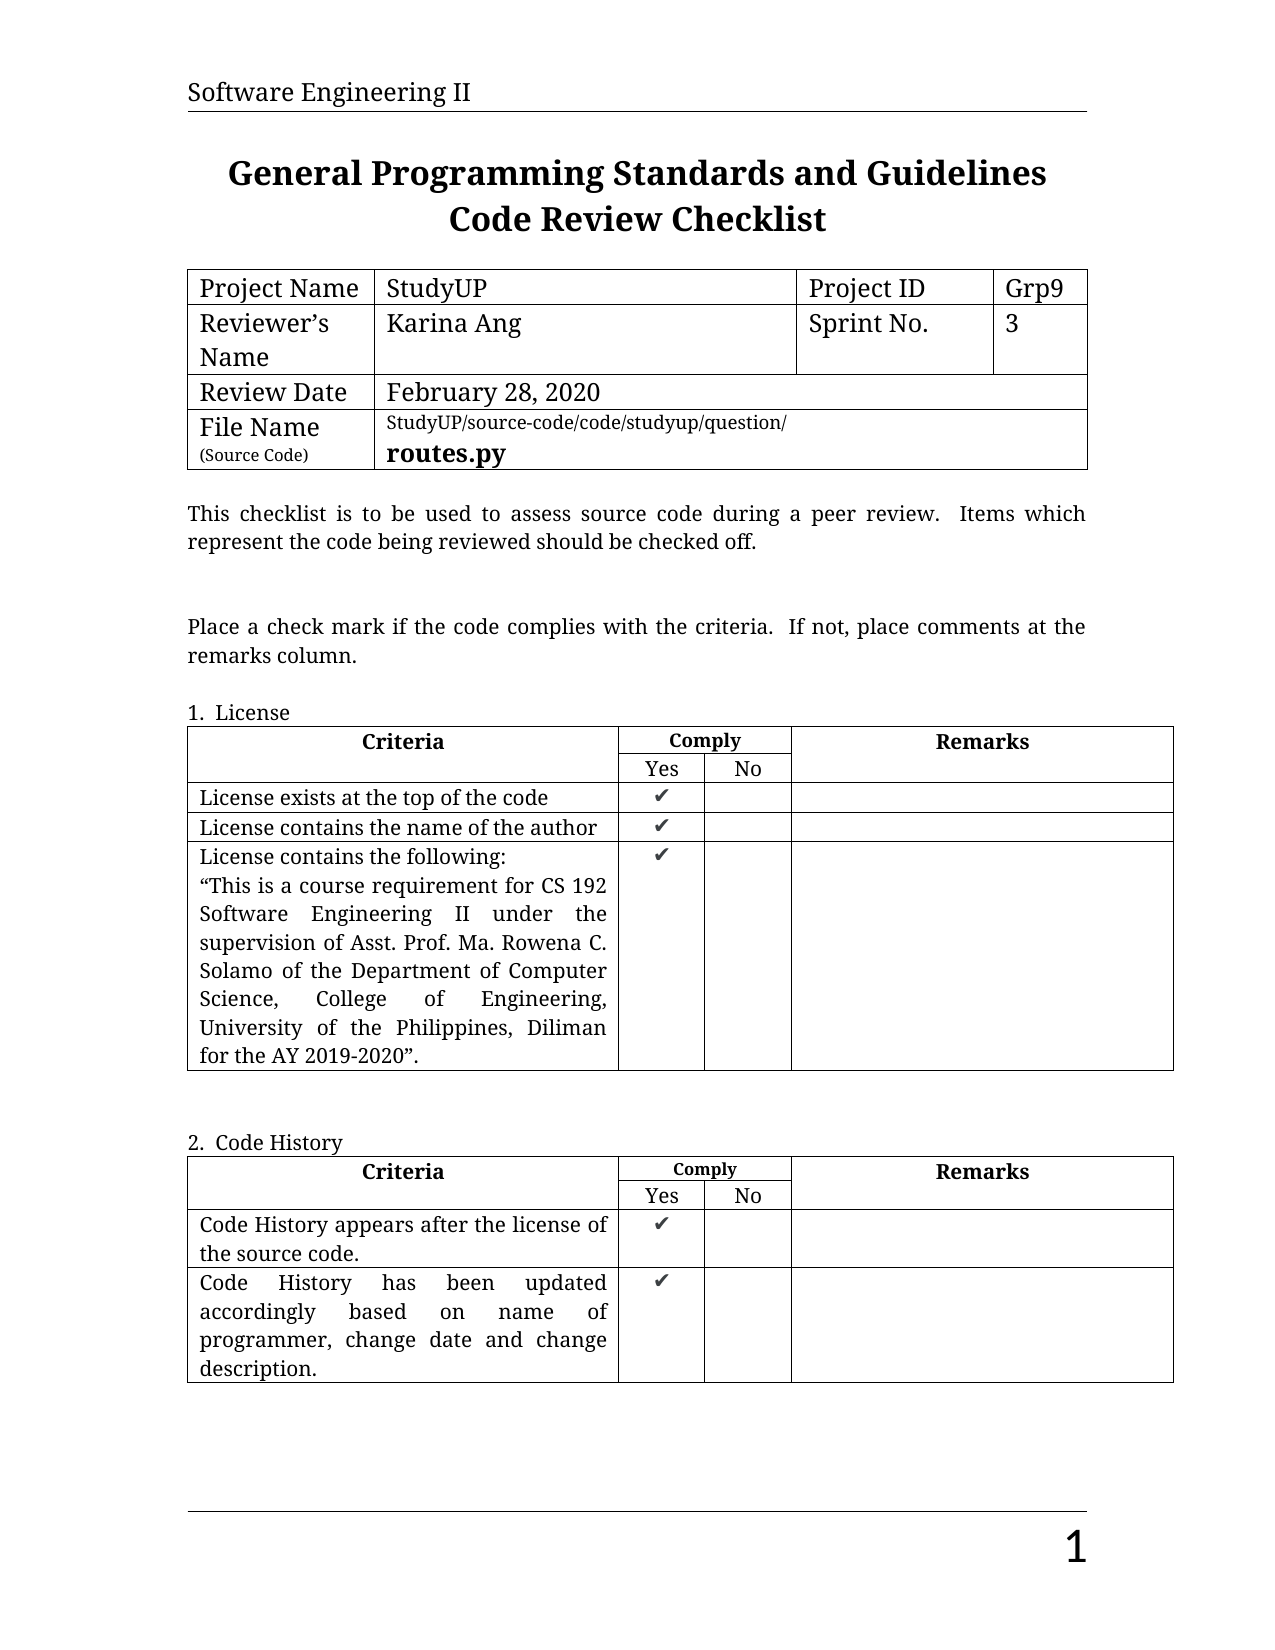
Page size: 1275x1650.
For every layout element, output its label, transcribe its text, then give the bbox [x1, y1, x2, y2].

table_cell [705, 1268, 791, 1382]
text 2. Code History [187, 1128, 1087, 1156]
table_header Remarks [792, 1157, 1173, 1209]
table_cell 3 [994, 305, 1087, 373]
table_cell File Name (Source Code) [188, 410, 374, 469]
table_header Criteria [188, 1157, 618, 1209]
table_header Comply [619, 727, 791, 753]
table_header Project Name [188, 270, 374, 304]
table_header Project ID [797, 270, 993, 304]
table_cell [705, 783, 791, 812]
table_cell No [705, 754, 791, 782]
table_cell [792, 813, 1173, 841]
table_cell [792, 842, 1173, 1070]
table_cell License exists at the top of the code [188, 783, 618, 812]
table_cell ✔ [619, 1210, 704, 1267]
table_cell ✔ [619, 783, 704, 812]
table_header Criteria [188, 727, 618, 782]
text This checklist is to be used to assess source code during a peer review. Items which represent the code being reviewed should be checked off. [187, 499, 1087, 556]
table_header StudyUP [375, 270, 796, 304]
table_cell ✔ [619, 842, 704, 1070]
table_cell Code History has been updated accordingly based on name of programmer, change date and change description. [188, 1268, 618, 1382]
table_cell ✔ [619, 813, 704, 841]
table_cell [705, 1210, 791, 1267]
table_cell [792, 783, 1173, 812]
table_header Remarks [792, 727, 1173, 782]
table_header Comply [619, 1157, 791, 1180]
table_cell [705, 842, 791, 1070]
table_cell License contains the following: “This is a course requirement for CS 192 Software Engineering II under the supervision of Asst. Prof. Ma. Rowena C. Solamo of the Department of Computer Science, College of Engineering, University of the Philippines, Diliman for the AY 2019-2020”. [188, 842, 618, 1070]
table_cell [792, 1268, 1173, 1382]
table_cell February 28, 2020 [375, 375, 1087, 409]
table_cell Reviewer’s Name [188, 305, 374, 373]
table_cell Karina Ang [375, 305, 796, 373]
table_cell ✔ [619, 1268, 704, 1382]
table_cell Yes [619, 1181, 704, 1209]
table_cell Yes [619, 754, 704, 782]
table_cell Review Date [188, 375, 374, 409]
table_cell Sprint No. [797, 305, 993, 373]
table_cell StudyUP/source-code/code/studyup/question/ routes.py [375, 410, 1087, 469]
text 1. License [187, 698, 1087, 726]
text Place a check mark if the code complies with the criteria. If not, place comments at the remarks column. [187, 612, 1087, 669]
table_header Grp9 [994, 270, 1087, 304]
table_cell License contains the name of the author [188, 813, 618, 841]
table_cell [792, 1210, 1173, 1267]
table_cell No [705, 1181, 791, 1209]
table_cell Code History appears after the license of the source code. [188, 1210, 618, 1267]
table_cell [705, 813, 791, 841]
text General Programming Standards and Guidelines Code Review Checklist [187, 150, 1087, 241]
